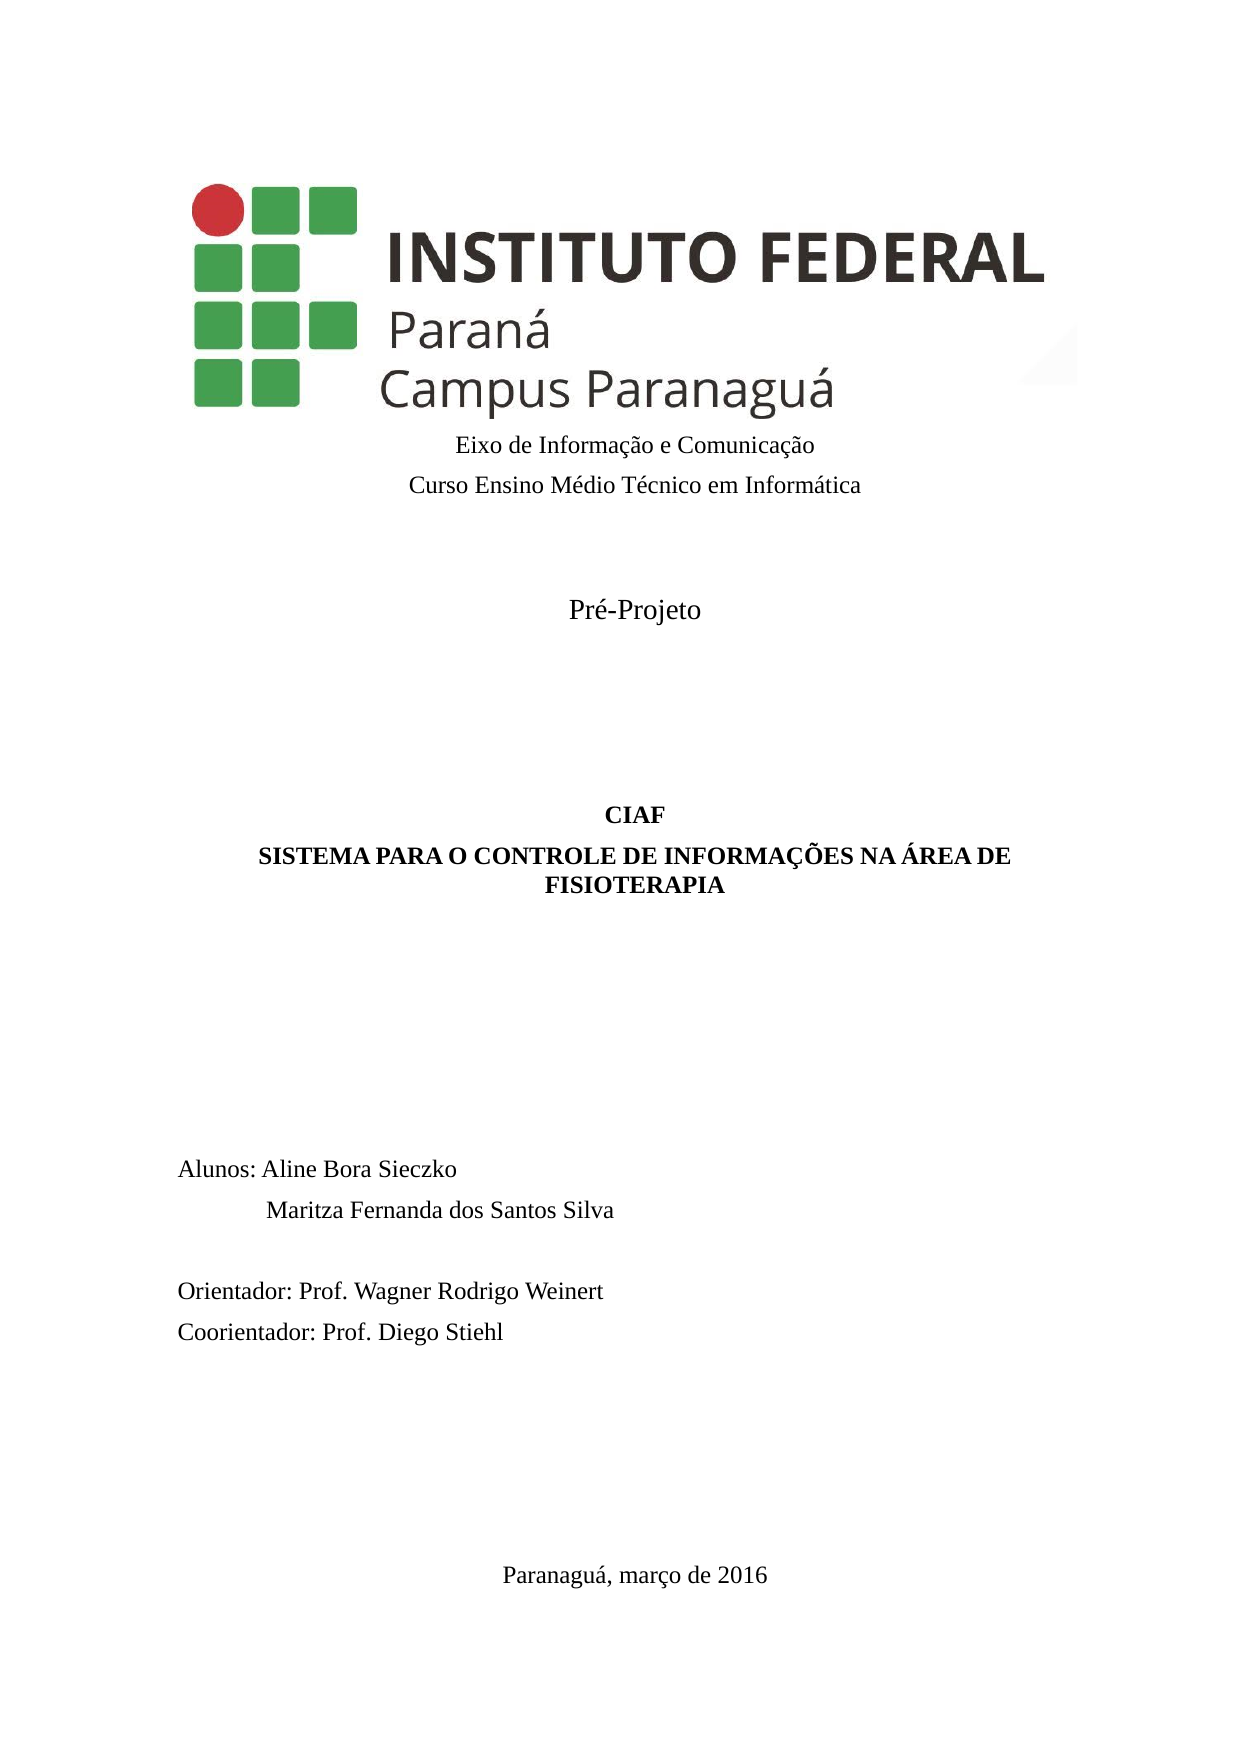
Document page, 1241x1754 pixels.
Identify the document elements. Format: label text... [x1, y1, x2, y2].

text CIAF [177, 800, 1093, 829]
text Eixo de Informação e Comunicação [177, 430, 1093, 459]
text SISTEMA PARA O CONTROLE DE INFORMAÇÕES NA ÁREA DE FISIOTERAPIA [177, 841, 1093, 898]
text Coorientador: Prof. Diego Stiehl [177, 1317, 1093, 1345]
text Pré-Projeto [177, 592, 1093, 626]
text Curso Ensino Médio Técnico em Informática [177, 471, 1093, 499]
text Alunos: Aline Bora Sieczko [177, 1154, 1093, 1183]
text Paranaguá, março de 2016 [177, 1560, 1093, 1589]
text Maritza Fernanda dos Santos Silva [266, 1195, 1093, 1223]
picture [192, 183, 1078, 419]
text Orientador: Prof. Wagner Rodrigo Weinert [177, 1276, 1093, 1305]
